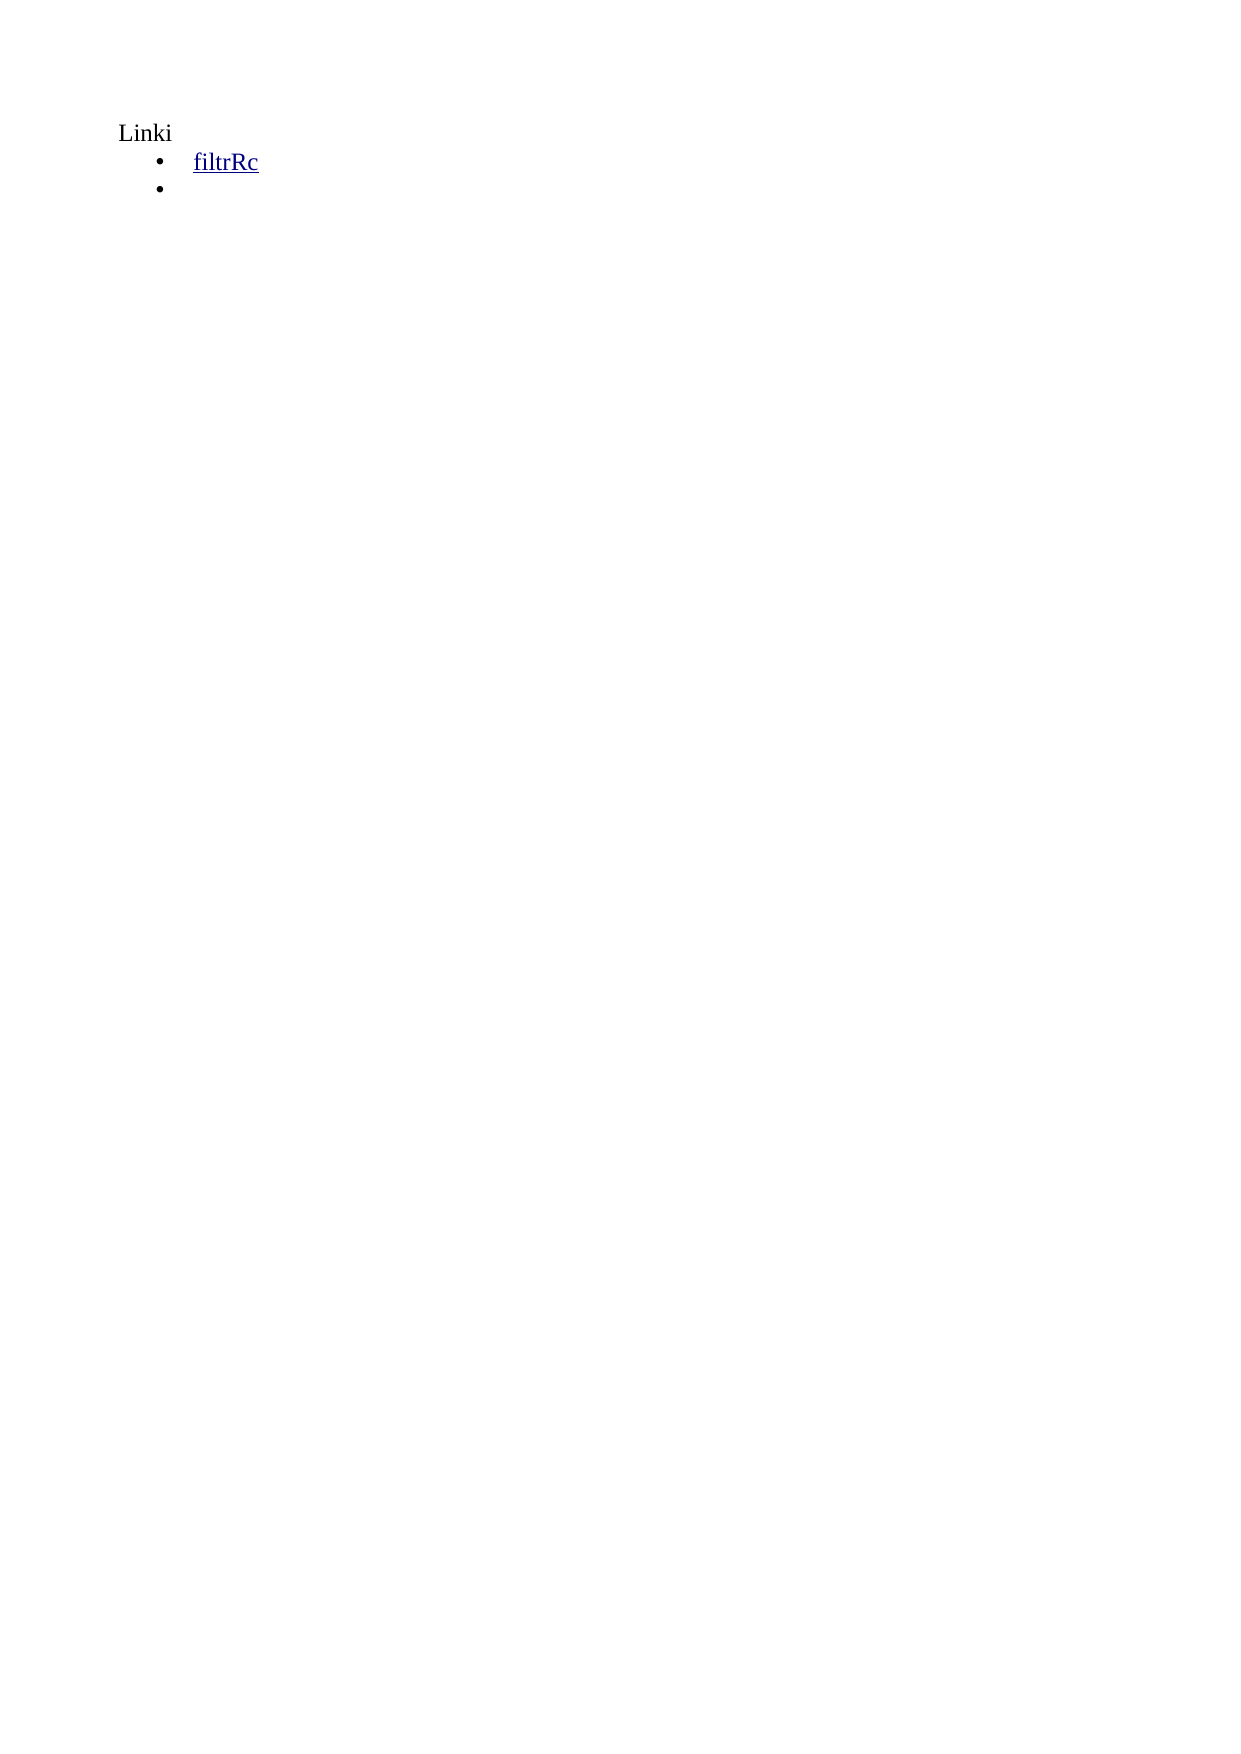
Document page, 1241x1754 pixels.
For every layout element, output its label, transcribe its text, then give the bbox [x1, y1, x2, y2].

list filtrRc [156, 147, 1122, 176]
text Linki [118, 118, 1122, 147]
